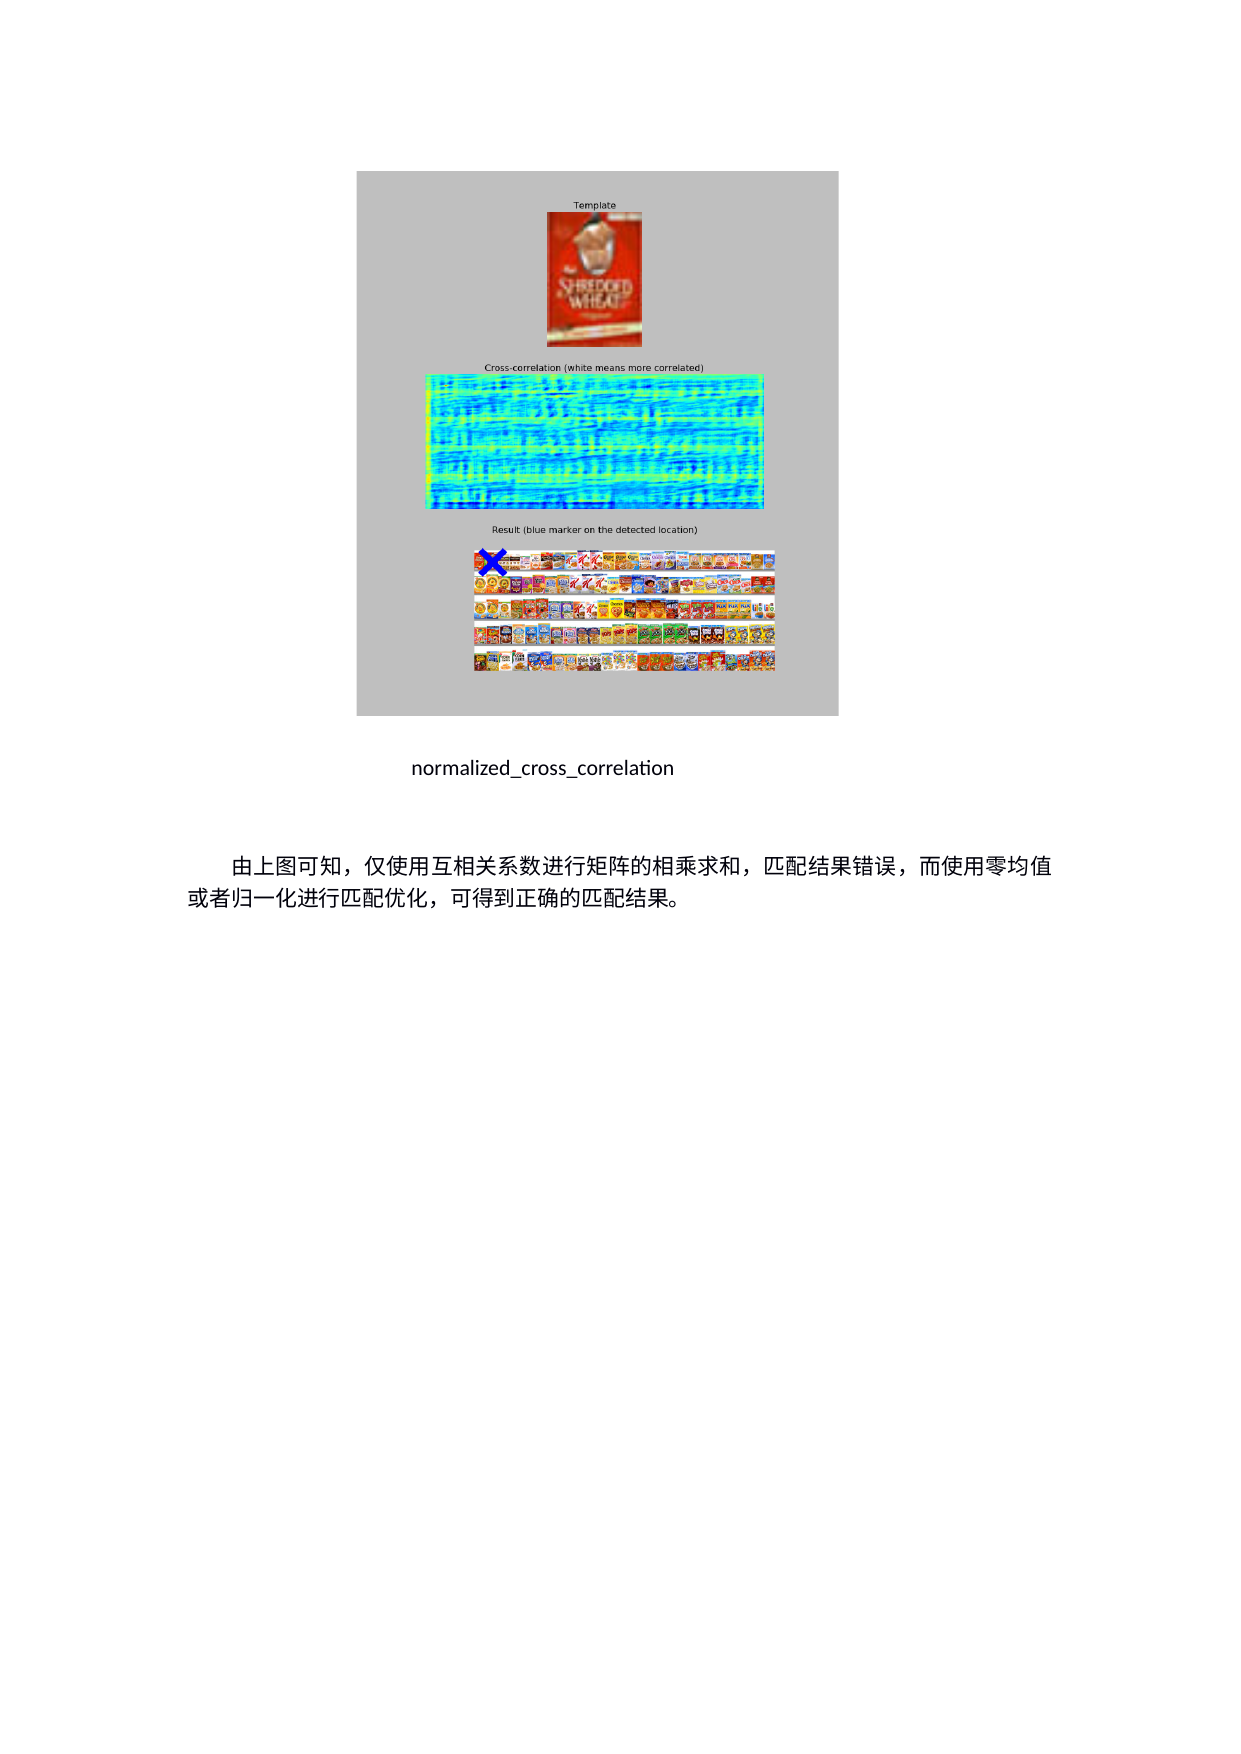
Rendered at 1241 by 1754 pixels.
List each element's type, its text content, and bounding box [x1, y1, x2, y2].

picture [356, 171, 839, 716]
text 由上图可知，仅使用互相关系数进行矩阵的相乘求和，匹配结果错误，而使用零均值或者归一化进行匹配优化，可得到正确的匹配结果。 [187, 844, 1053, 909]
text normalized_cross_correlation [187, 747, 1053, 779]
